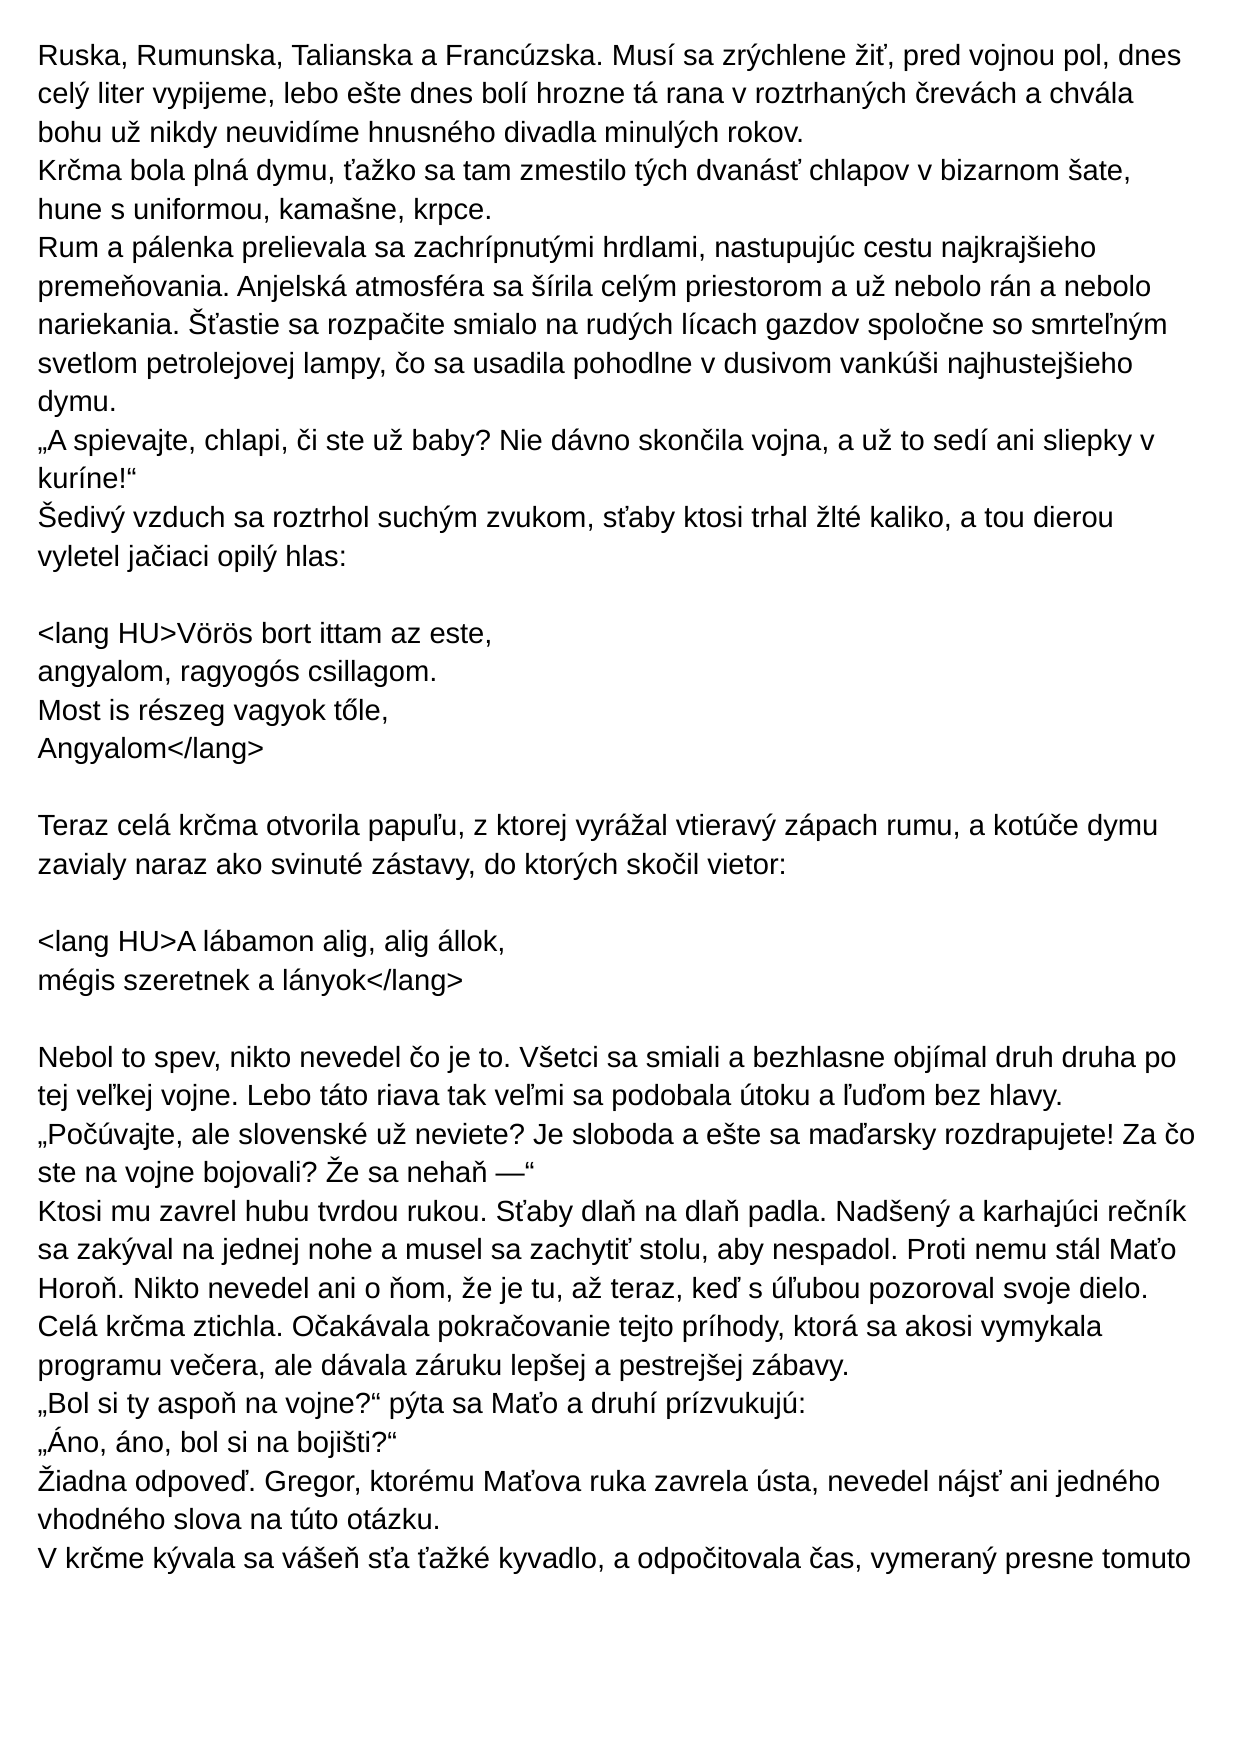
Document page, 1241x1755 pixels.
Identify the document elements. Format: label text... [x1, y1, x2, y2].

text Ktosi mu zavrel hubu tvrdou rukou. Sťaby dlaň na dlaň padla. Nadšený a karhajúci rečník sa zakýval na jednej nohe a musel sa zachytiť stolu, aby nespadol. Proti nemu stál Maťo Horoň. Nikto nevedel ani o ňom, že je tu, až teraz, keď s úľubou pozoroval svoje dielo. [37, 1194, 1203, 1304]
text <lang HU>A lábamon alig, alig állok, [37, 924, 1203, 957]
text „Počúvajte, ale slovenské už neviete? Je sloboda a ešte sa maďarsky rozdrapujete! Za čo ste na vojne bojovali? Že sa nehaň —“ [37, 1117, 1203, 1189]
text Rum a pálenka prelievala sa zachrípnutými hrdlami, nastupujúc cestu najkrajšieho premeňovania. Anjelská atmosféra sa šírila celým priestorom a už nebolo rán a nebolo nariekania. Šťastie sa rozpačite smialo na rudých lícach gazdov spoločne so smrteľným svetlom petrolejovej lampy, čo sa usadila pohodlne v dusivom vankúši najhustejšieho dymu. [37, 230, 1203, 418]
text Ruska, Rumunska, Talianska a Francúzska. Musí sa zrýchlene žiť, pred vojnou pol, dnes celý liter vypijeme, lebo ešte dnes bolí hrozne tá rana v roztrhaných črevách a chvála bohu už nikdy neuvidíme hnusného divadla minulých rokov. [37, 37, 1203, 148]
text Nebol to spev, nikto nevedel čo je to. Všetci sa smiali a bezhlasne objímal druh druha po tej veľkej vojne. Lebo táto riava tak veľmi sa podobala útoku a ľuďom bez hlavy. [37, 1039, 1203, 1112]
text „Áno, áno, bol si na bojišti?“ [37, 1425, 1203, 1458]
text mégis szeretnek a lányok</lang> [37, 962, 1203, 996]
text „Bol si ty aspoň na vojne?“ pýta sa Maťo a druhí prízvukujú: [37, 1386, 1203, 1420]
text „A spievajte, chlapi, či ste už baby? Nie dávno skončila vojna, a už to sedí ani sliepky v kuríne!“ [37, 423, 1203, 495]
text Krčma bola plná dymu, ťažko sa tam zmestilo tých dvanásť chlapov v bizarnom šate, hune s uniformou, kamašne, krpce. [37, 153, 1203, 225]
text Žiadna odpoveď. Gregor, ktorému Maťova ruka zavrela ústa, nevedel nájsť ani jedného vhodného slova na túto otázku. [37, 1463, 1203, 1536]
text Angyalom</lang> [37, 731, 1203, 765]
text Most is részeg vagyok tőle, [37, 693, 1203, 726]
text Teraz celá krčma otvorila papuľu, z ktorej vyrážal vtieravý zápach rumu, a kotúče dymu zavialy naraz ako svinuté zástavy, do ktorých skočil vietor: [37, 808, 1203, 880]
text <lang HU>Vörös bort ittam az este, [37, 616, 1203, 649]
text Celá krčma ztichla. Očakávala pokračovanie tejto príhody, ktorá sa akosi vymykala programu večera, ale dávala záruku lepšej a pestrejšej zábavy. [37, 1309, 1203, 1381]
text Šedivý vzduch sa roztrhol suchým zvukom, sťaby ktosi trhal žlté kaliko, a tou dierou vyletel jačiaci opilý hlas: [37, 500, 1203, 572]
text angyalom, ragyogós csillagom. [37, 654, 1203, 688]
text V krčme kývala sa vášeň sťa ťažké kyvadlo, a odpočitovala čas, vymeraný presne tomuto [37, 1541, 1203, 1574]
